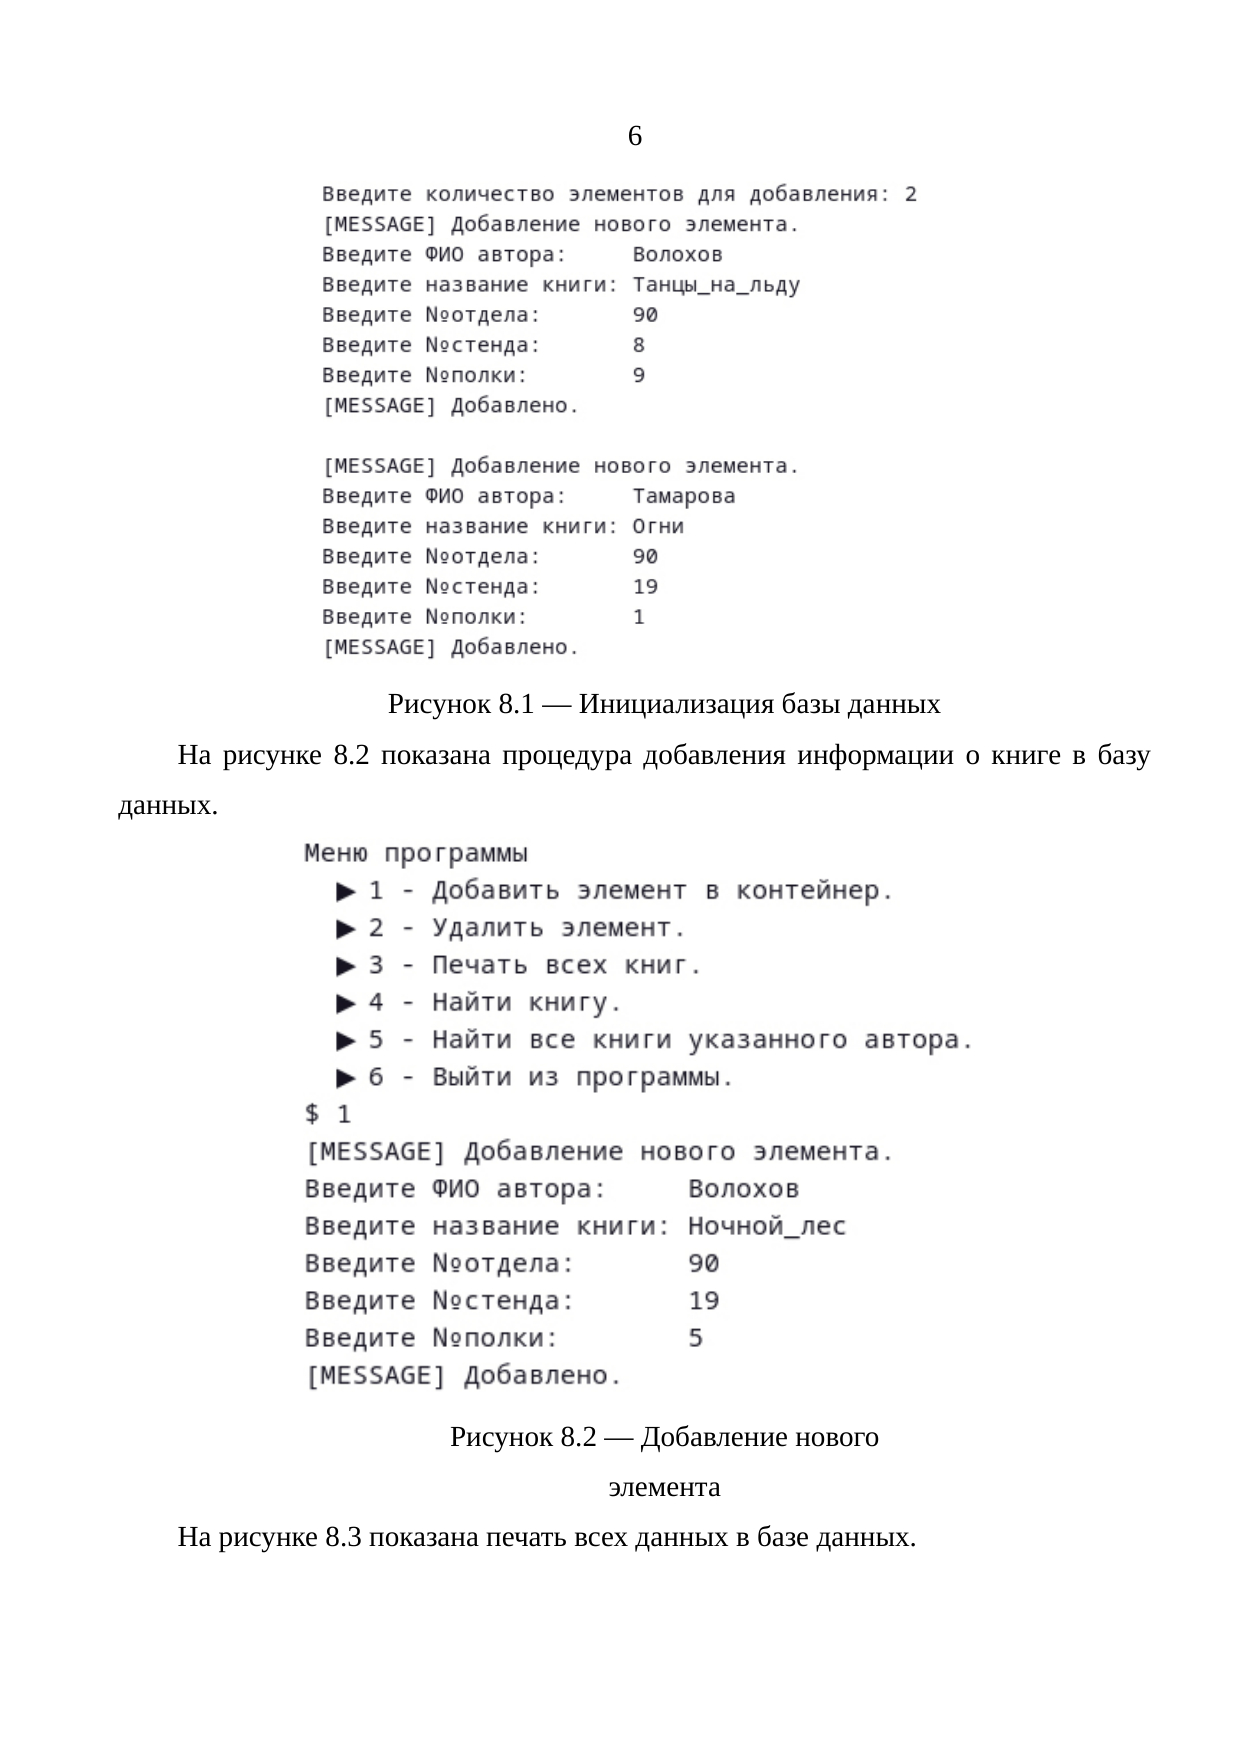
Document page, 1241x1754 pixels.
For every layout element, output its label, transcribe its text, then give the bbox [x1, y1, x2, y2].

picture [322, 181, 1007, 670]
text Рисунок 8.1 — Инициализация базы данных [367, 670, 962, 720]
picture [303, 837, 1026, 1402]
text Рисунок 8.2 — Добавление нового элемента [410, 1402, 919, 1502]
text На рисунке 8.3 показана печать всех данных в базе данных. [118, 1519, 1152, 1553]
text На рисунке 8.2 показана процедура добавления информации о книге в базу данных. [118, 737, 1152, 821]
